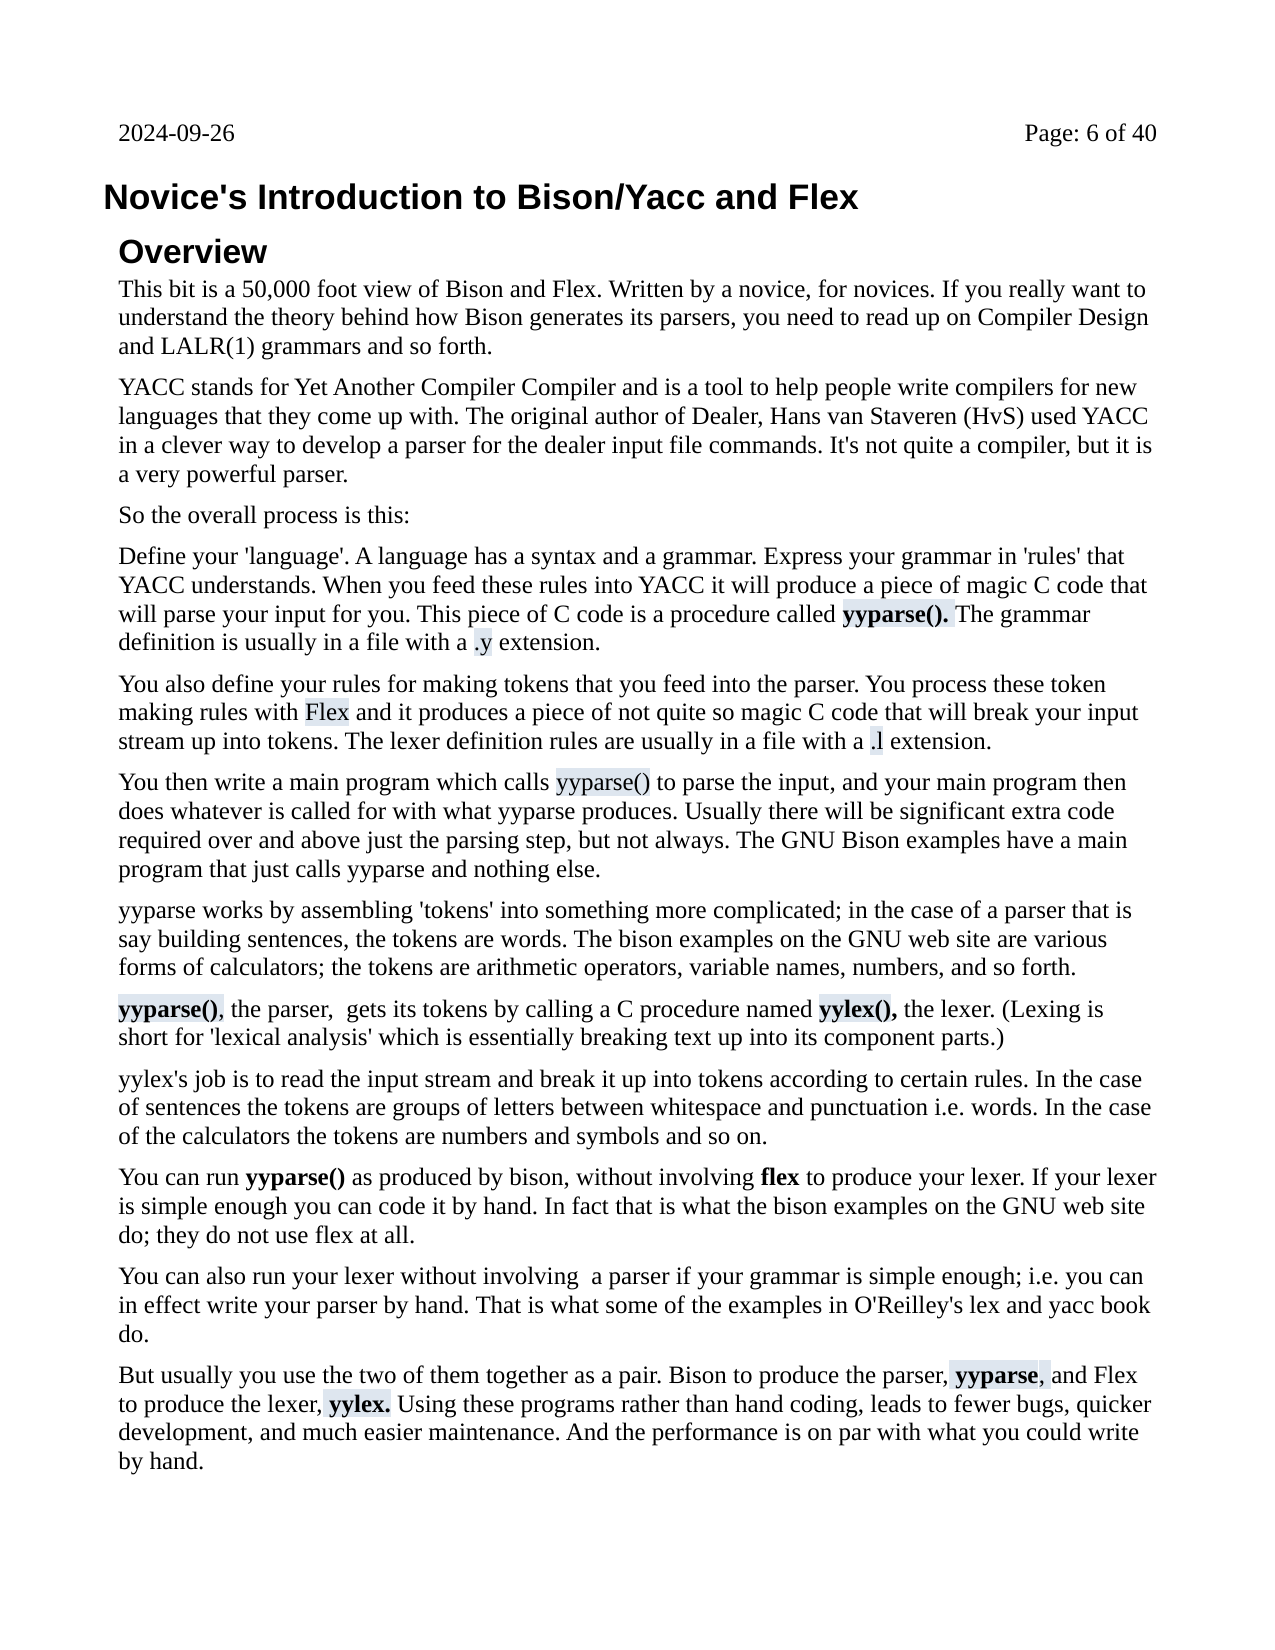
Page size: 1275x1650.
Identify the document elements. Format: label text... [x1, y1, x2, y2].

text You can run yyparse() as produced by bison, without involving flex to produce your lexer. If your lexer is simple enough you can code it by hand. In fact that is what the bison examples on the GNU web site do; they do not use flex at all. [118, 1162, 1157, 1249]
text You then write a main program which calls yyparse() to parse the input, and your main program then does whatever is called for with what yyparse produces. Usually there will be significant extra code required over and above just the parsing step, but not always. The GNU Bison examples have a main program that just calls yyparse and nothing else. [118, 767, 1157, 882]
subtitle Novice's Introduction to Bison/Yacc and Flex [103, 176, 1157, 217]
text But usually you use the two of them together as a pair. Bison to produce the parser, yyparse, and Flex to produce the lexer, yylex. Using these programs rather than hand coding, leads to fewer bugs, quicker development, and much easier maintenance. And the performance is on par with what you could write by hand. [118, 1360, 1157, 1475]
text yyparse works by assembling 'tokens' into something more complicated; in the case of a parser that is say building sentences, the tokens are words. The bison examples on the GNU web site are various forms of calculators; the tokens are arithmetic operators, variable names, numbers, and so forth. [118, 895, 1157, 981]
text You also define your rules for making tokens that you feed into the parser. You process these token making rules with Flex and it produces a piece of not quite so magic C code that will break your input stream up into tokens. The lexer definition rules are usually in a file with a .l extension. [118, 669, 1157, 755]
text You can also run your lexer without involving a parser if your grammar is simple enough; i.e. you can in effect write your parser by hand. That is what some of the examples in O'Reilley's lex and yacc book do. [118, 1261, 1157, 1347]
text YACC stands for Yet Another Compiler Compiler and is a tool to help people write compilers for new languages that they come up with. The original author of Dealer, Hans van Staveren (HvS) used YACC in a clever way to develop a parser for the dealer input file commands. It's not quite a compiler, but it is a very powerful parser. [118, 372, 1157, 487]
subtitle Overview [118, 232, 1157, 271]
text So the overall process is this: [118, 500, 1157, 529]
text Define your 'language'. A language has a syntax and a grammar. Express your grammar in 'rules' that YACC understands. When you feed these rules into YACC it will produce a piece of magic C code that will parse your input for you. This piece of C code is a procedure called yyparse(). The grammar definition is usually in a file with a .y extension. [118, 541, 1157, 656]
text This bit is a 50,000 foot view of Bison and Flex. Written by a novice, for novices. If you really want to understand the theory behind how Bison generates its parsers, you need to read up on Compiler Design and LALR(1) grammars and so forth. [118, 274, 1157, 360]
text yyparse(), the parser, gets its tokens by calling a C procedure named yylex(), the lexer. (Lexing is short for 'lexical analysis' which is essentially breaking text up into its component parts.) [118, 994, 1157, 1051]
text yylex's job is to read the input stream and break it up into tokens according to certain rules. In the case of sentences the tokens are groups of letters between whitespace and punctuation i.e. words. In the case of the calculators the tokens are numbers and symbols and so on. [118, 1064, 1157, 1150]
